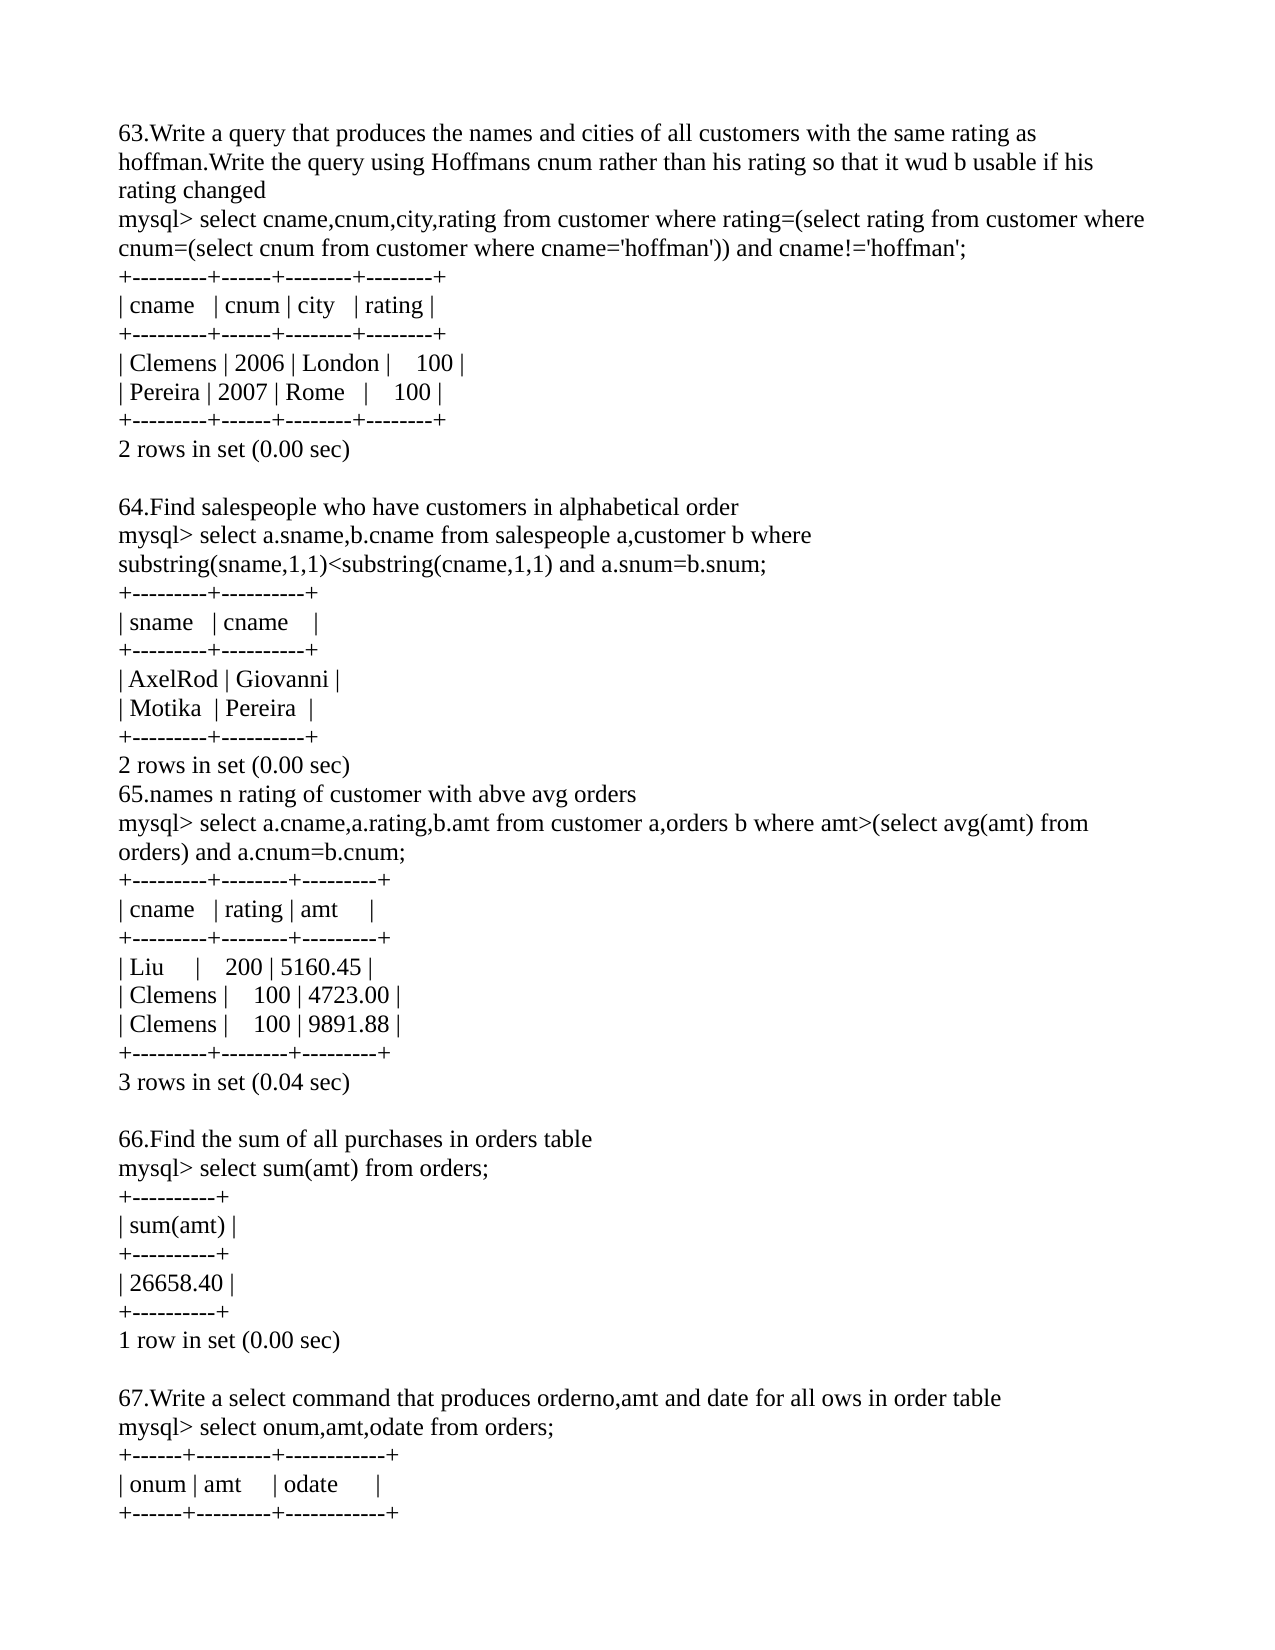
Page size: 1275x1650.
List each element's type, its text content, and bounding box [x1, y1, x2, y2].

text | Clemens | 2006 | London | 100 | [118, 348, 1157, 377]
text 2 rows in set (0.00 sec) [118, 434, 1157, 463]
text +---------+--------+---------+ [118, 923, 1157, 952]
text mysql> select a.cname,a.rating,b.amt from customer a,orders b where amt>(select avg(amt) from orders) and a.cnum=b.cnum; [118, 808, 1157, 866]
text 2 rows in set (0.00 sec) [118, 751, 1157, 779]
text mysql> select cname,cnum,city,rating from customer where rating=(select rating from customer where cnum=(select cnum from customer where cname='hoffman')) and cname!='hoffman'; [118, 204, 1157, 262]
text mysql> select sum(amt) from orders; [118, 1153, 1157, 1182]
text | onum | amt | odate | [118, 1469, 1157, 1498]
text +---------+--------+---------+ [118, 866, 1157, 894]
text +---------+------+--------+--------+ [118, 406, 1157, 434]
text +---------+----------+ [118, 722, 1157, 751]
text +---------+------+--------+--------+ [118, 319, 1157, 348]
text +----------+ [118, 1239, 1157, 1268]
text | 26658.40 | [118, 1268, 1157, 1297]
text 1 row in set (0.00 sec) [118, 1326, 1157, 1354]
text 63.Write a query that produces the names and cities of all customers with the same rating as hoffman.Write the query using Hoffmans cnum rather than his rating so that it wud b usable if his rating changed [118, 118, 1157, 204]
text 66.Find the sum of all purchases in orders table [118, 1124, 1157, 1153]
text 64.Find salespeople who have customers in alphabetical order [118, 492, 1157, 521]
text +------+---------+------------+ [118, 1498, 1157, 1527]
text +---------+------+--------+--------+ [118, 262, 1157, 291]
text mysql> select onum,amt,odate from orders; [118, 1412, 1157, 1441]
text | sum(amt) | [118, 1211, 1157, 1239]
text 3 rows in set (0.04 sec) [118, 1067, 1157, 1096]
text | Pereira | 2007 | Rome | 100 | [118, 377, 1157, 406]
text | sname | cname | [118, 607, 1157, 636]
text +---------+--------+---------+ [118, 1038, 1157, 1067]
text | cname | rating | amt | [118, 894, 1157, 923]
text +------+---------+------------+ [118, 1441, 1157, 1469]
text 67.Write a select command that produces orderno,amt and date for all ows in order table [118, 1383, 1157, 1412]
text | Clemens | 100 | 4723.00 | [118, 981, 1157, 1009]
text | Liu | 200 | 5160.45 | [118, 952, 1157, 981]
text +---------+----------+ [118, 636, 1157, 664]
text | cname | cnum | city | rating | [118, 291, 1157, 319]
text | AxelRod | Giovanni | [118, 664, 1157, 693]
text +----------+ [118, 1297, 1157, 1326]
text 65.names n rating of customer with abve avg orders [118, 779, 1157, 808]
text +----------+ [118, 1182, 1157, 1211]
text +---------+----------+ [118, 578, 1157, 607]
text | Motika | Pereira | [118, 693, 1157, 722]
text | Clemens | 100 | 9891.88 | [118, 1009, 1157, 1038]
text mysql> select a.sname,b.cname from salespeople a,customer b where substring(sname,1,1)<substring(cname,1,1) and a.snum=b.snum; [118, 521, 1157, 578]
